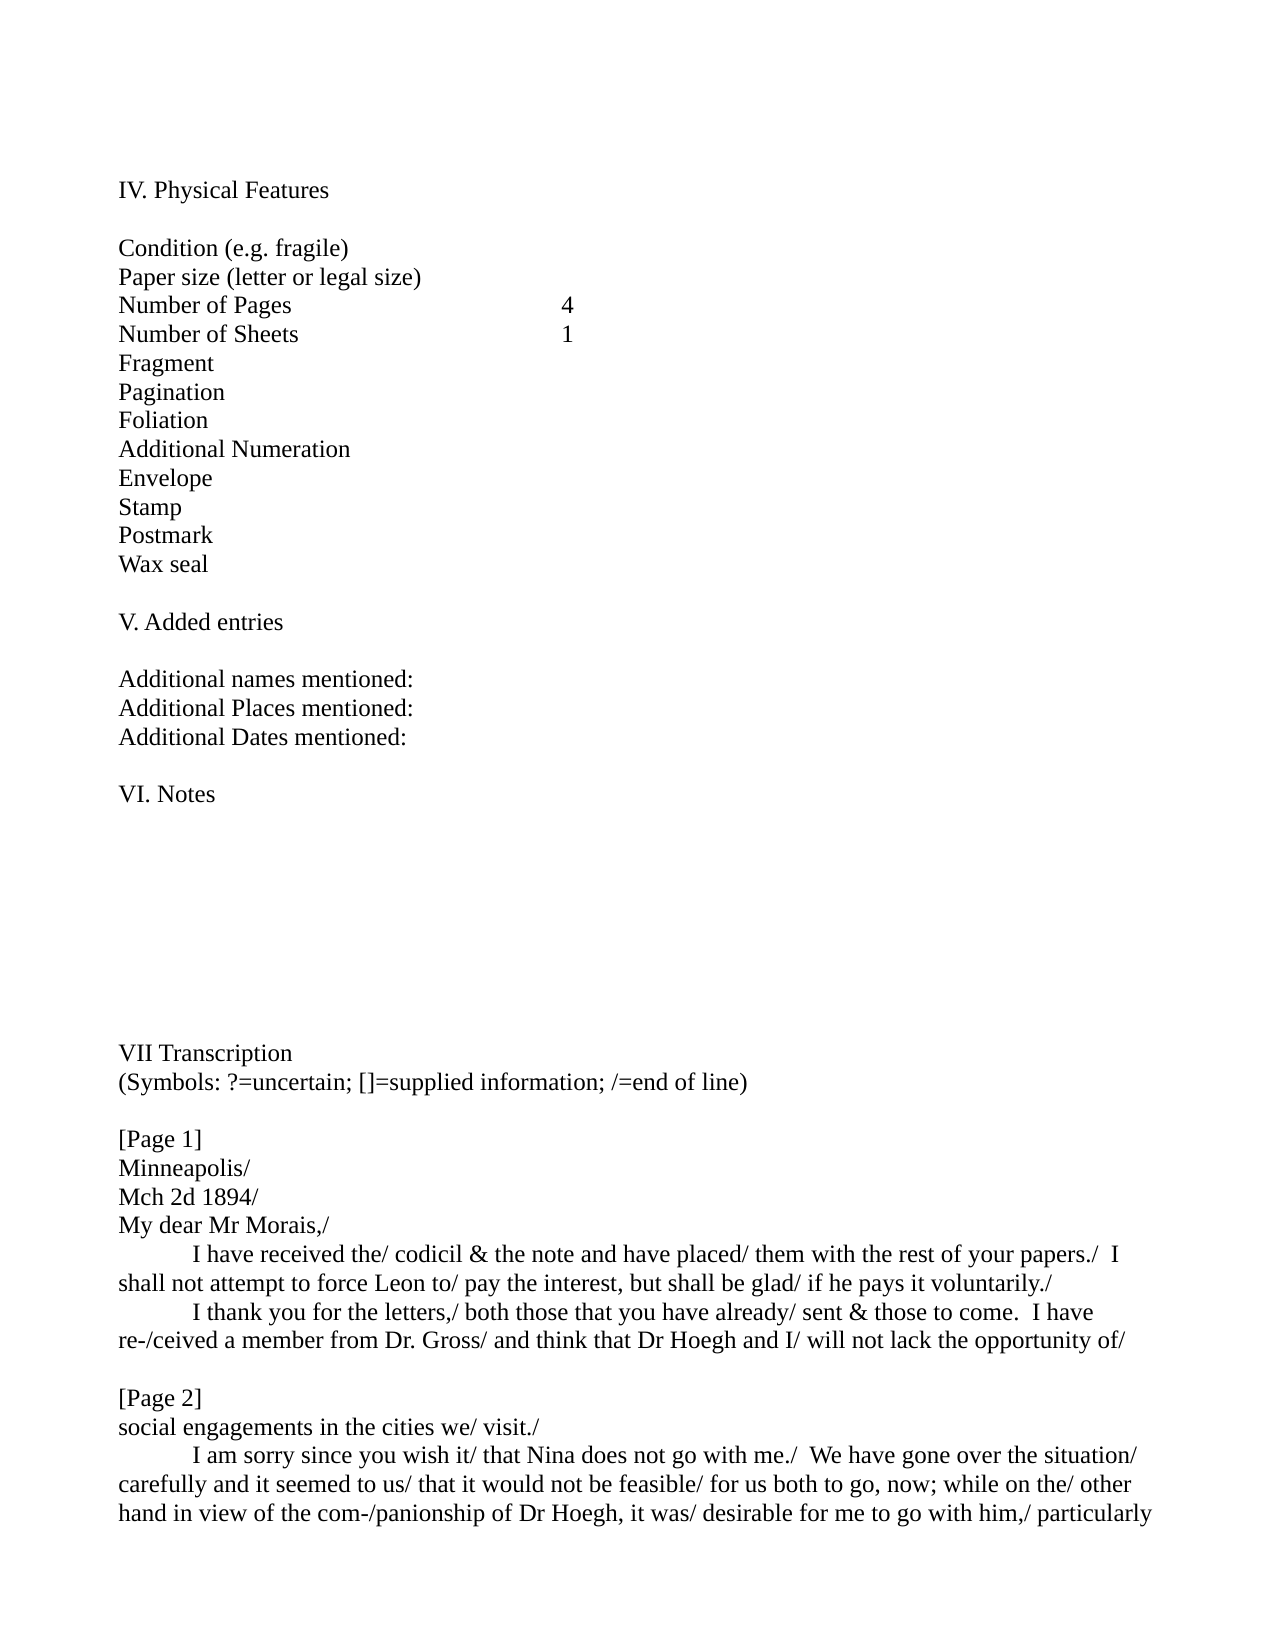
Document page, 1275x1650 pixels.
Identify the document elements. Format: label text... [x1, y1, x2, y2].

text I am sorry since you wish it/ that Nina does not go with me./ We have gone over the situation/ carefully and it seemed to us/ that it would not be feasible/ for us both to go, now; while on the/ other hand in view of the com-/panionship of Dr Hoegh, it was/ desirable for me to go with him,/ particularly [118, 1441, 1157, 1527]
text Additional names mentioned: [118, 664, 1157, 693]
text Additional Numeration [118, 434, 1157, 463]
text I thank you for the letters,/ both those that you have already/ sent & those to come. I have re-/ceived a member from Dr. Gross/ and think that Dr Hoegh and I/ will not lack the opportunity of/ [118, 1297, 1157, 1354]
text Number of Pages 4 [118, 291, 1157, 319]
text I have received the/ codicil & the note and have placed/ them with the rest of your papers./ I shall not attempt to force Leon to/ pay the interest, but shall be glad/ if he pays it voluntarily./ [118, 1239, 1157, 1297]
text Foliation [118, 406, 1157, 434]
text [Page 2] [118, 1383, 1157, 1412]
text Stamp [118, 492, 1157, 521]
text Envelope [118, 463, 1157, 492]
text VI. Notes [118, 779, 1157, 808]
text IV. Physical Features [118, 176, 1157, 204]
text (Symbols: ?=uncertain; []=supplied information; /=end of line) [118, 1067, 1157, 1096]
text Pagination [118, 377, 1157, 406]
text VII Transcription [118, 1038, 1157, 1067]
text Additional Dates mentioned: [118, 722, 1157, 751]
text Mch 2d 1894/ [118, 1182, 1157, 1211]
text social engagements in the cities we/ visit./ [118, 1412, 1157, 1441]
text Wax seal [118, 549, 1157, 578]
text [Page 1] [118, 1124, 1157, 1153]
text Additional Places mentioned: [118, 693, 1157, 722]
text Fragment [118, 348, 1157, 377]
text Paper size (letter or legal size) [118, 262, 1157, 291]
text V. Added entries [118, 607, 1157, 636]
text Postma rk [118, 521, 1157, 549]
text Minneapolis/ [118, 1153, 1157, 1182]
text Number of Sheets 1 [118, 319, 1157, 348]
text My dear Mr Morais,/ [118, 1211, 1157, 1239]
text Condition (e.g. fragile) [118, 233, 1157, 262]
